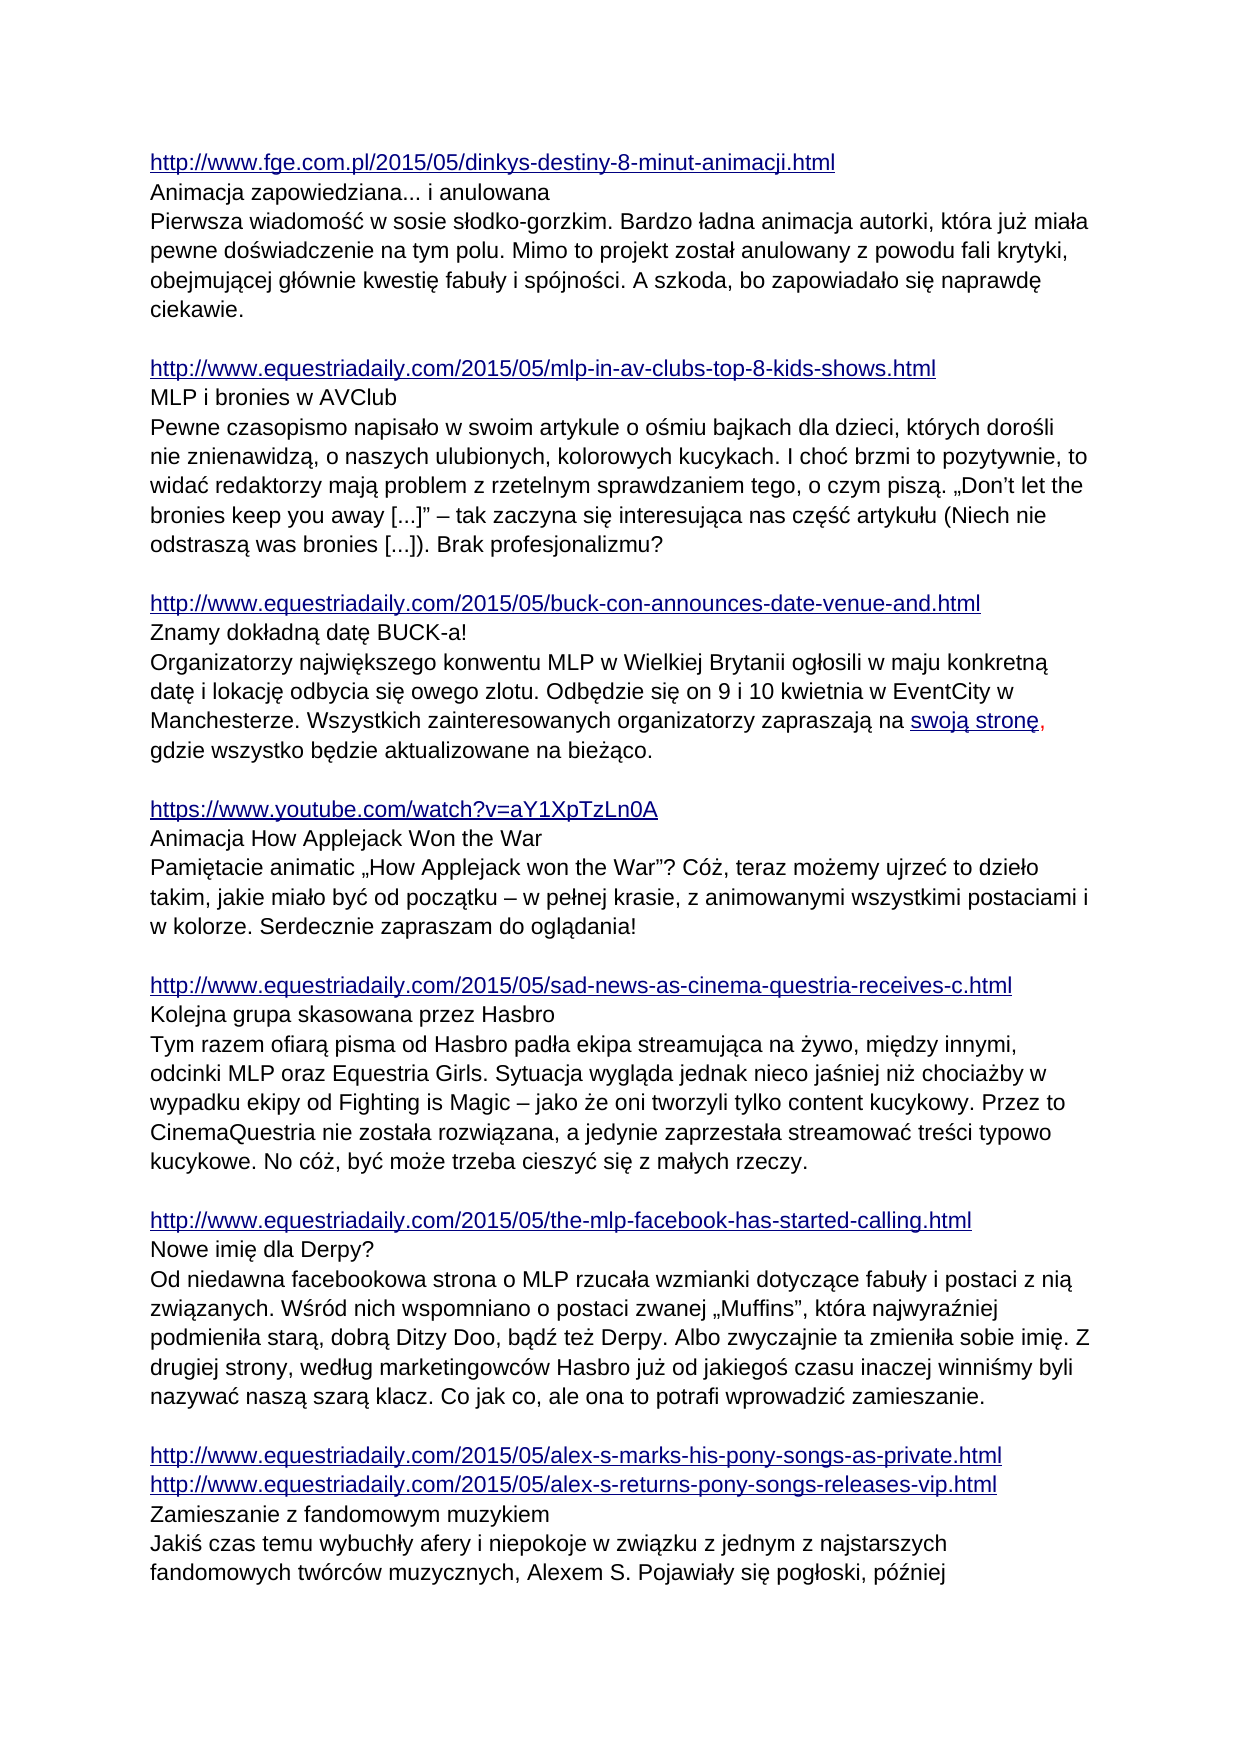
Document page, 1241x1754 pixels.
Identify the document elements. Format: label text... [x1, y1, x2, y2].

text http://www.equestriadaily.com/2015/05/mlp-in-av-clubs-top-8-kids-shows.html [150, 356, 1090, 381]
text Pewne czasopismo napisało w swoim artykule o ośmiu bajkach dla dzieci, których dorośli nie znienawidzą, o naszych ulubionych, kolorowych kucykach. I choć brzmi to pozytywnie, to widać redaktorzy mają problem z rzetelnym sprawdzaniem tego, o czym piszą. „Don’t let the bronies keep you away [...]” – tak zaczyna się interesująca nas część artykułu (Niech nie odstraszą was bronies [...]). Brak profesjonalizmu? [150, 414, 1090, 557]
text Kolejna grupa skasowana przez Hasbro [150, 1002, 1090, 1027]
text Nowe imię dla Derpy? [150, 1237, 1090, 1262]
text http://www.equestriadaily.com/2015/05/sad-news-as-cinema-questria-receives-c.html [150, 972, 1090, 998]
text http://www.equestriadaily.com/2015/05/buck-con-announces-date-venue-and.html [150, 591, 1090, 616]
text Pierwsza wiadomość w sosie słodko-gorzkim. Bardzo ładna animacja autorki, która już miała pewne doświadczenie na tym polu. Mimo to projekt został anulowany z powodu fali krytyki, obejmującej głównie kwestię fabuły i spójności. A szkoda, bo zapowiadało się naprawdę ciekawie. [150, 209, 1090, 322]
text Zamieszanie z fandomowym muzykiem [150, 1501, 1090, 1527]
text Tym razem ofiarą pisma od Hasbro padła ekipa streamująca na żywo, między innymi, odcinki MLP oraz Equestria Girls. Sytuacja wygląda jednak nieco jaśniej niż chociażby w wypadku ekipy od Fighting is Magic – jako że oni tworzyli tylko content kucykowy. Przez to CinemaQuestria nie została rozwiązana, a jedynie zaprzestała streamować treści typowo kucykowe. No cóż, być może trzeba cieszyć się z małych rzeczy. [150, 1031, 1090, 1174]
text Znamy dokładną datę BUCK-a! [150, 620, 1090, 646]
text http://www.equestriadaily.com/2015/05/the-mlp-facebook-has-started-calling.html [150, 1207, 1090, 1233]
text Pamiętacie animatic „How Applejack won the War”? Cóż, teraz możemy ujrzeć to dzieło takim, jakie miało być od początku – w pełnej krasie, z animowanymi wszystkimi postaciami i w kolorze. Serdecznie zapraszam do oglądania! [150, 855, 1090, 939]
text http://www.fge.com.pl/2015/05/dinkys-destiny-8-minut-animacji.html [150, 150, 1090, 176]
text Od niedawna facebookowa strona o MLP rzucała wzmianki dotyczące fabuły i postaci z nią związanych. Wśród nich wspomniano o postaci zwanej „Muffins”, która najwyraźniej podmieniła starą, dobrą Ditzy Doo, bądź też Derpy. Albo zwyczajnie ta zmieniła sobie imię. Z drugiej strony, według marketingowców Hasbro już od jakiegoś czasu inaczej winniśmy byli nazywać naszą szarą klacz. Co jak co, ale ona to potrafi wprowadzić zamieszanie. [150, 1266, 1090, 1409]
text http://www.equestriadaily.com/2015/05/alex-s-marks-his-pony-songs-as-private.html [150, 1442, 1090, 1468]
text https://www.youtube.com/watch?v=aY1XpTzLn0A [150, 796, 1090, 822]
text MLP i bronies w AVClub [150, 385, 1090, 411]
text Animacja How Applejack Won the War [150, 826, 1090, 851]
text Jakiś czas temu wybuchły afery i niepokoje w związku z jednym z najstarszych fandomowych twórców muzycznych, Alexem S. Pojawiały się pogłoski, później [150, 1531, 1090, 1586]
text http://www.equestriadaily.com/2015/05/alex-s-returns-pony-songs-releases-vip.html [150, 1472, 1090, 1497]
text Animacja zapowiedziana... i anulowana [150, 179, 1090, 205]
text Organizatorzy największego konwentu MLP w Wielkiej Brytanii ogłosili w maju konkretną datę i lokację odbycia się owego zlotu. Odbędzie się on 9 i 10 kwietnia w EventCity w Manchesterze. Wszystkich zainteresowanych organizatorzy zapraszają na swoją stronę, gdzie wszystko będzie aktualizowane na bieżąco. [150, 649, 1090, 763]
